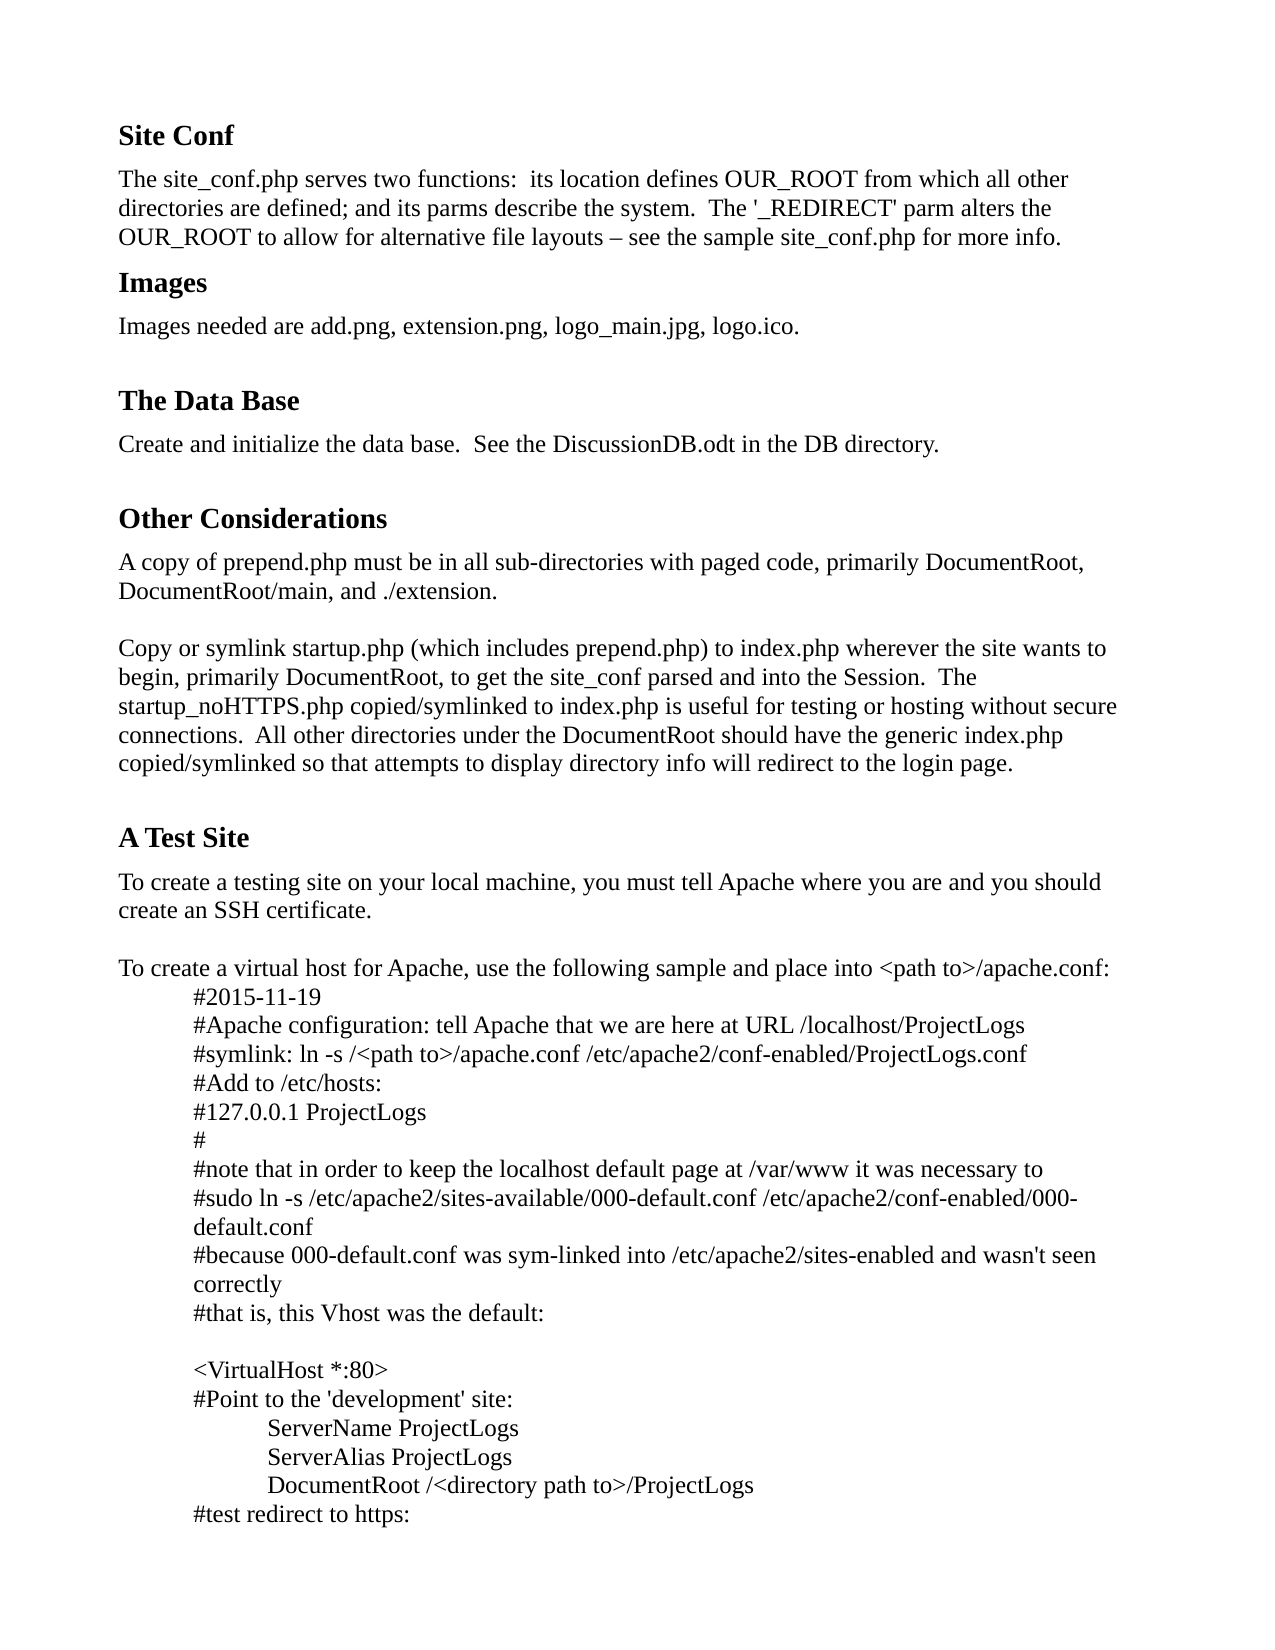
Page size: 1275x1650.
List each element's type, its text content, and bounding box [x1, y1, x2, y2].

text ServerName ProjectLogs [193, 1413, 1157, 1442]
text #2015-11-19 [193, 982, 1157, 1010]
text #because 000-default.conf was sym-linked into /etc/apache2/sites-enabled and wasn't seen correctly [193, 1240, 1157, 1298]
text # [193, 1125, 1157, 1154]
subtitle Other Considerations [118, 501, 1157, 535]
text To create a testing site on your local machine, you must tell Apache where you are and you should create an SSH certificate. [118, 867, 1157, 924]
text #127.0.0.1 ProjectLogs [193, 1097, 1157, 1125]
text #Add to /etc/hosts: [193, 1068, 1157, 1097]
subtitle The Data Base [118, 383, 1157, 417]
text Images needed are add.png, extension.png, logo_main.jpg, logo.ico. [118, 311, 1157, 340]
text #symlink: ln -s /<path to>/apache.conf /etc/apache2/conf-enabled/ProjectLogs.conf [193, 1039, 1157, 1068]
text #test redirect to https: [193, 1499, 1157, 1528]
text #Point to the 'development' site: [193, 1384, 1157, 1413]
text ServerAlias ProjectLogs [193, 1442, 1157, 1470]
subtitle Site Conf [118, 118, 1157, 152]
text DocumentRoot /<directory path to>/ProjectLogs [193, 1470, 1157, 1499]
subtitle Images [118, 265, 1157, 298]
text #note that in order to keep the localhost default page at /var/www it was necessary to [193, 1154, 1157, 1183]
text Copy or symlink startup.php (which includes prepend.php) to index.php wherever the site wants to begin, primarily DocumentRoot, to get the site_conf parsed and into the Session. The startup_noHTTPS.php copied/symlinked to index.php is useful for testing or hosting without secure connections. All other directories under the DocumentRoot should have the generic index.php copied/symlinked so that attempts to display directory info will redirect to the login page. [118, 633, 1157, 777]
text To create a virtual host for Apache, use the following sample and place into <path to>/apache.conf: [118, 953, 1157, 982]
text #Apache configuration: tell Apache that we are here at URL /localhost/ProjectLogs [193, 1010, 1157, 1039]
text A copy of prepend.php must be in all sub-directories with paged code, primarily DocumentRoot, DocumentRoot/main, and ./extension. [118, 547, 1157, 605]
text <VirtualHost *:80> [193, 1355, 1157, 1384]
text Create and initialize the data base. See the DiscussionDB.odt in the DB directory. [118, 429, 1157, 458]
text #that is, this Vhost was the default: [193, 1298, 1157, 1327]
text The site_conf.php serves two functions: its location defines OUR_ROOT from which all other directories are defined; and its parms describe the system. The '_REDIRECT' parm alters the OUR_ROOT to allow for alternative file layouts – see the sample site_conf.php for more info. [118, 164, 1157, 250]
subtitle A Test Site [118, 821, 1157, 854]
text #sudo ln -s /etc/apache2/sites-available/000-default.conf /etc/apache2/conf-enabled/000-default.conf [193, 1183, 1157, 1240]
